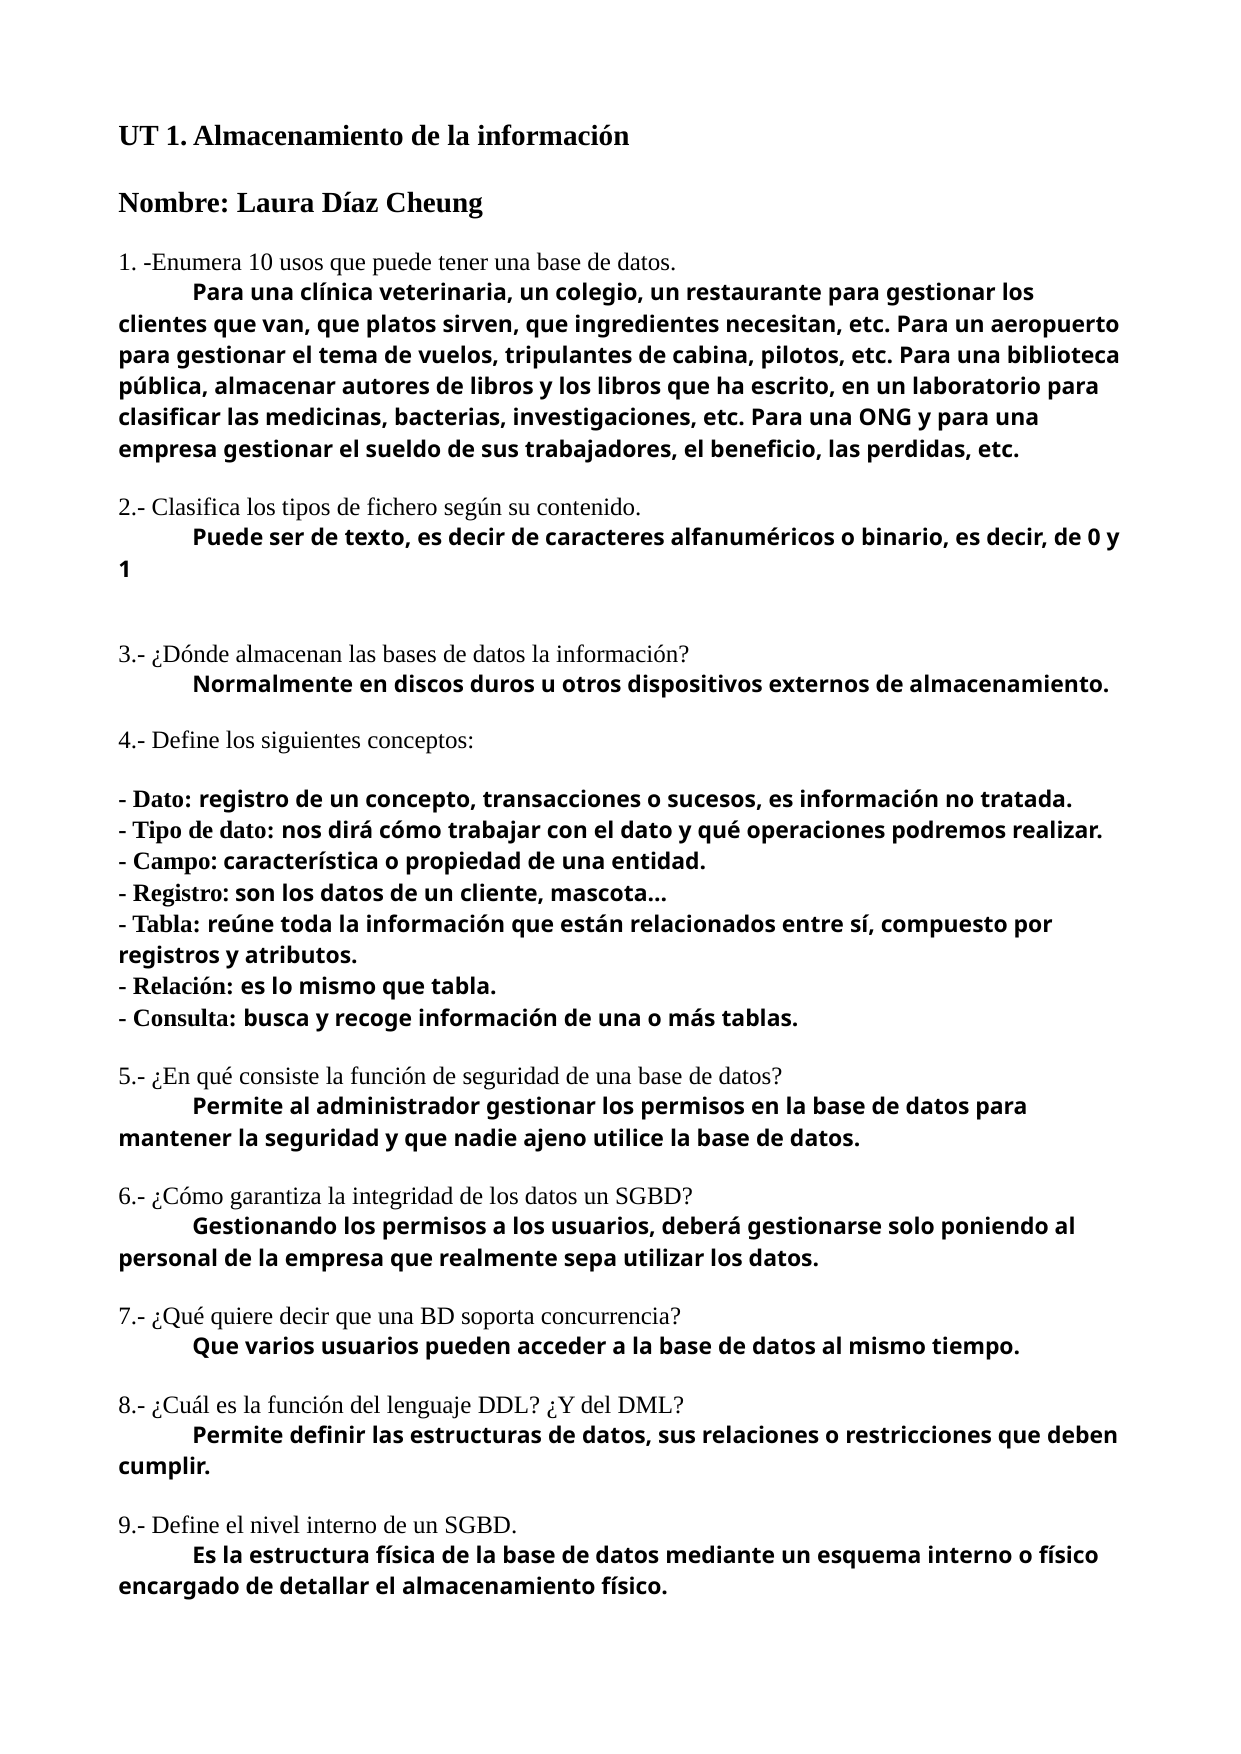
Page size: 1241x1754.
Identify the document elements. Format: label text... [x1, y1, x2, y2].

text - Relación: es lo mismo que tabla. [118, 970, 1122, 1001]
text Puede ser de texto, es decir de caracteres alfanuméricos o binario, es decir, de 0 y 1 [118, 521, 1122, 584]
text Para una clínica veterinaria, un colegio, un restaurante para gestionar los clientes que van, que platos sirven, que ingredientes necesitan, etc. Para un aeropuerto para gestionar el tema de vuelos, tripulantes de cabina, pilotos, etc. Para una biblioteca pública, almacenar autores de libros y los libros que ha escrito, en un laboratorio para clasificar las medicinas, bacterias, investigaciones, etc. Para una ONG y para una empresa gestionar el sueldo de sus trabajadores, el beneficio, las perdidas, etc. [118, 276, 1122, 464]
text Normalmente en discos duros u otros dispositivos externos de almacenamiento. [118, 668, 1122, 699]
text - Tipo de dato: nos dirá cómo trabajar con el dato y qué operaciones podremos realizar. [118, 814, 1122, 845]
text 1. -Enumera 10 usos que puede tener una base de datos. [118, 247, 1122, 276]
text Gestionando los permisos a los usuarios, deberá gestionarse solo poniendo al personal de la empresa que realmente sepa utilizar los datos. [118, 1210, 1122, 1273]
text 6.- ¿Cómo garantiza la integridad de los datos un SGBD? [118, 1181, 1122, 1210]
text 7.- ¿Qué quiere decir que una BD soporta concurrencia? [118, 1301, 1122, 1330]
text UT 1. Almacenamiento de la información [118, 118, 1122, 152]
text - Consulta: busca y recoge información de una o más tablas. [118, 1001, 1122, 1033]
text 9.- Define el nivel interno de un SGBD. [118, 1510, 1122, 1539]
text 4.- Define los siguientes conceptos: [118, 725, 1122, 754]
text Que varios usuarios pueden acceder a la base de datos al mismo tiempo. [118, 1330, 1122, 1361]
text Permite definir las estructuras de datos, sus relaciones o restricciones que deben cumplir. [118, 1419, 1122, 1481]
text - Dato: registro de un concepto, transacciones o sucesos, es información no tratada. [118, 783, 1122, 814]
text 8.- ¿Cuál es la función del lenguaje DDL? ¿Y del DML? [118, 1390, 1122, 1419]
text Es la estructura física de la base de datos mediante un esquema interno o físico encargado de detallar el almacenamiento físico. [118, 1539, 1122, 1601]
text - Tabla: reúne toda la información que están relacionados entre sí, compuesto por registros y atributos. [118, 908, 1122, 970]
text - Registro: son los datos de un cliente, mascota... [118, 876, 1122, 908]
text 3.- ¿Dónde almacenan las bases de datos la información? [118, 639, 1122, 668]
text - Campo: característica o propiedad de una entidad. [118, 845, 1122, 876]
text 5.- ¿En qué consiste la función de seguridad de una base de datos? [118, 1061, 1122, 1090]
text Nombre: Laura Díaz Cheung [118, 185, 1122, 219]
text 2.- Clasifica los tipos de fichero según su contenido. [118, 492, 1122, 521]
text Permite al administrador gestionar los permisos en la base de datos para mantener la seguridad y que nadie ajeno utilice la base de datos. [118, 1090, 1122, 1153]
